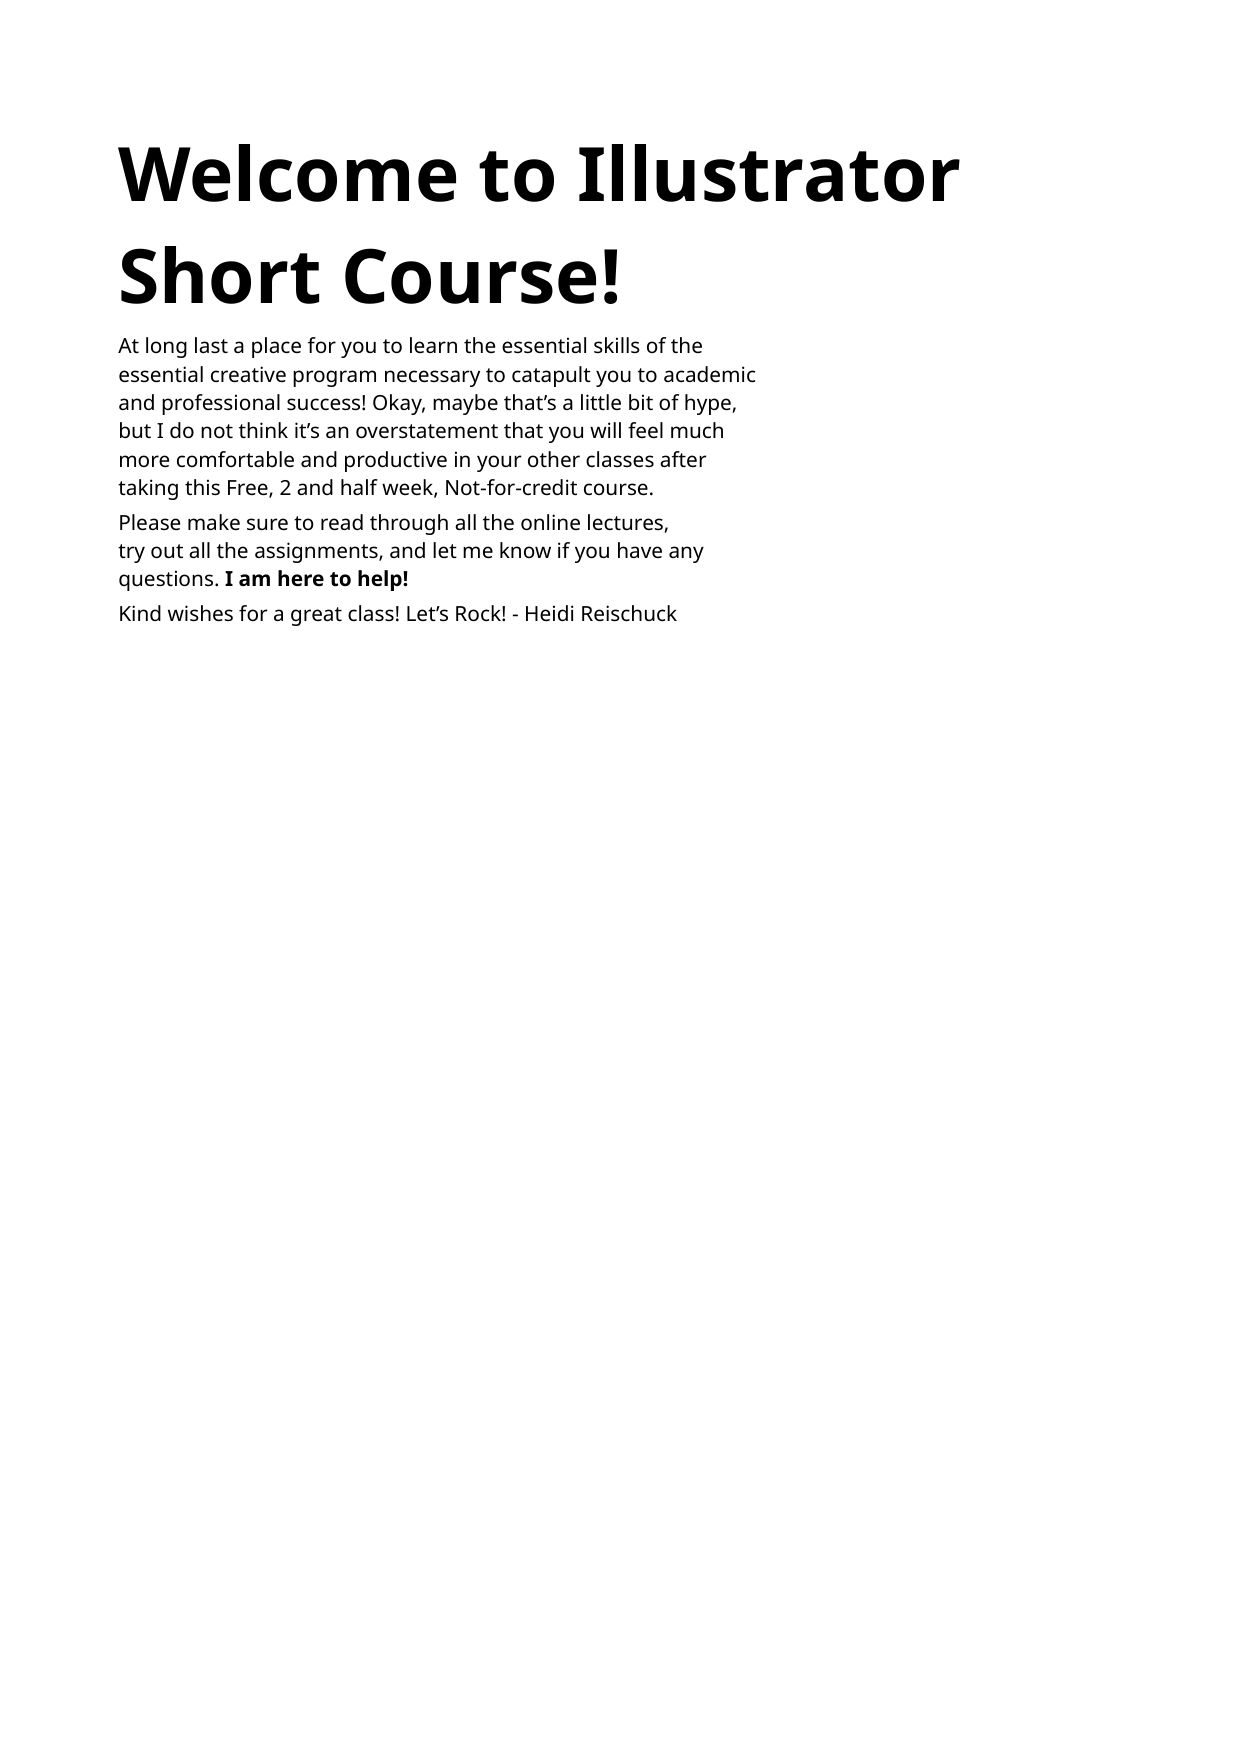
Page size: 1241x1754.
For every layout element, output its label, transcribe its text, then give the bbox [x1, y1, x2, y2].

text At long last a place for you to learn the essential skills of the essential creative program necessary to catapult you to academic and professional success! Okay, maybe that’s a little bit of hype, but I do not think it’s an overstatement that you will feel much more comfortable and productive in your other classes after taking this Free, 2 and half week, Not-for-credit course. [118, 331, 1122, 502]
text Welcome to Illustrator Short Course! [118, 121, 1122, 325]
text Please make sure to read through all the online lectures, try out all the assignments, and let me know if you have any questions. I am here to help! [118, 508, 1122, 593]
text Kind wishes for a great class! Let’s Rock! - Heidi Reischuck [118, 599, 1122, 627]
